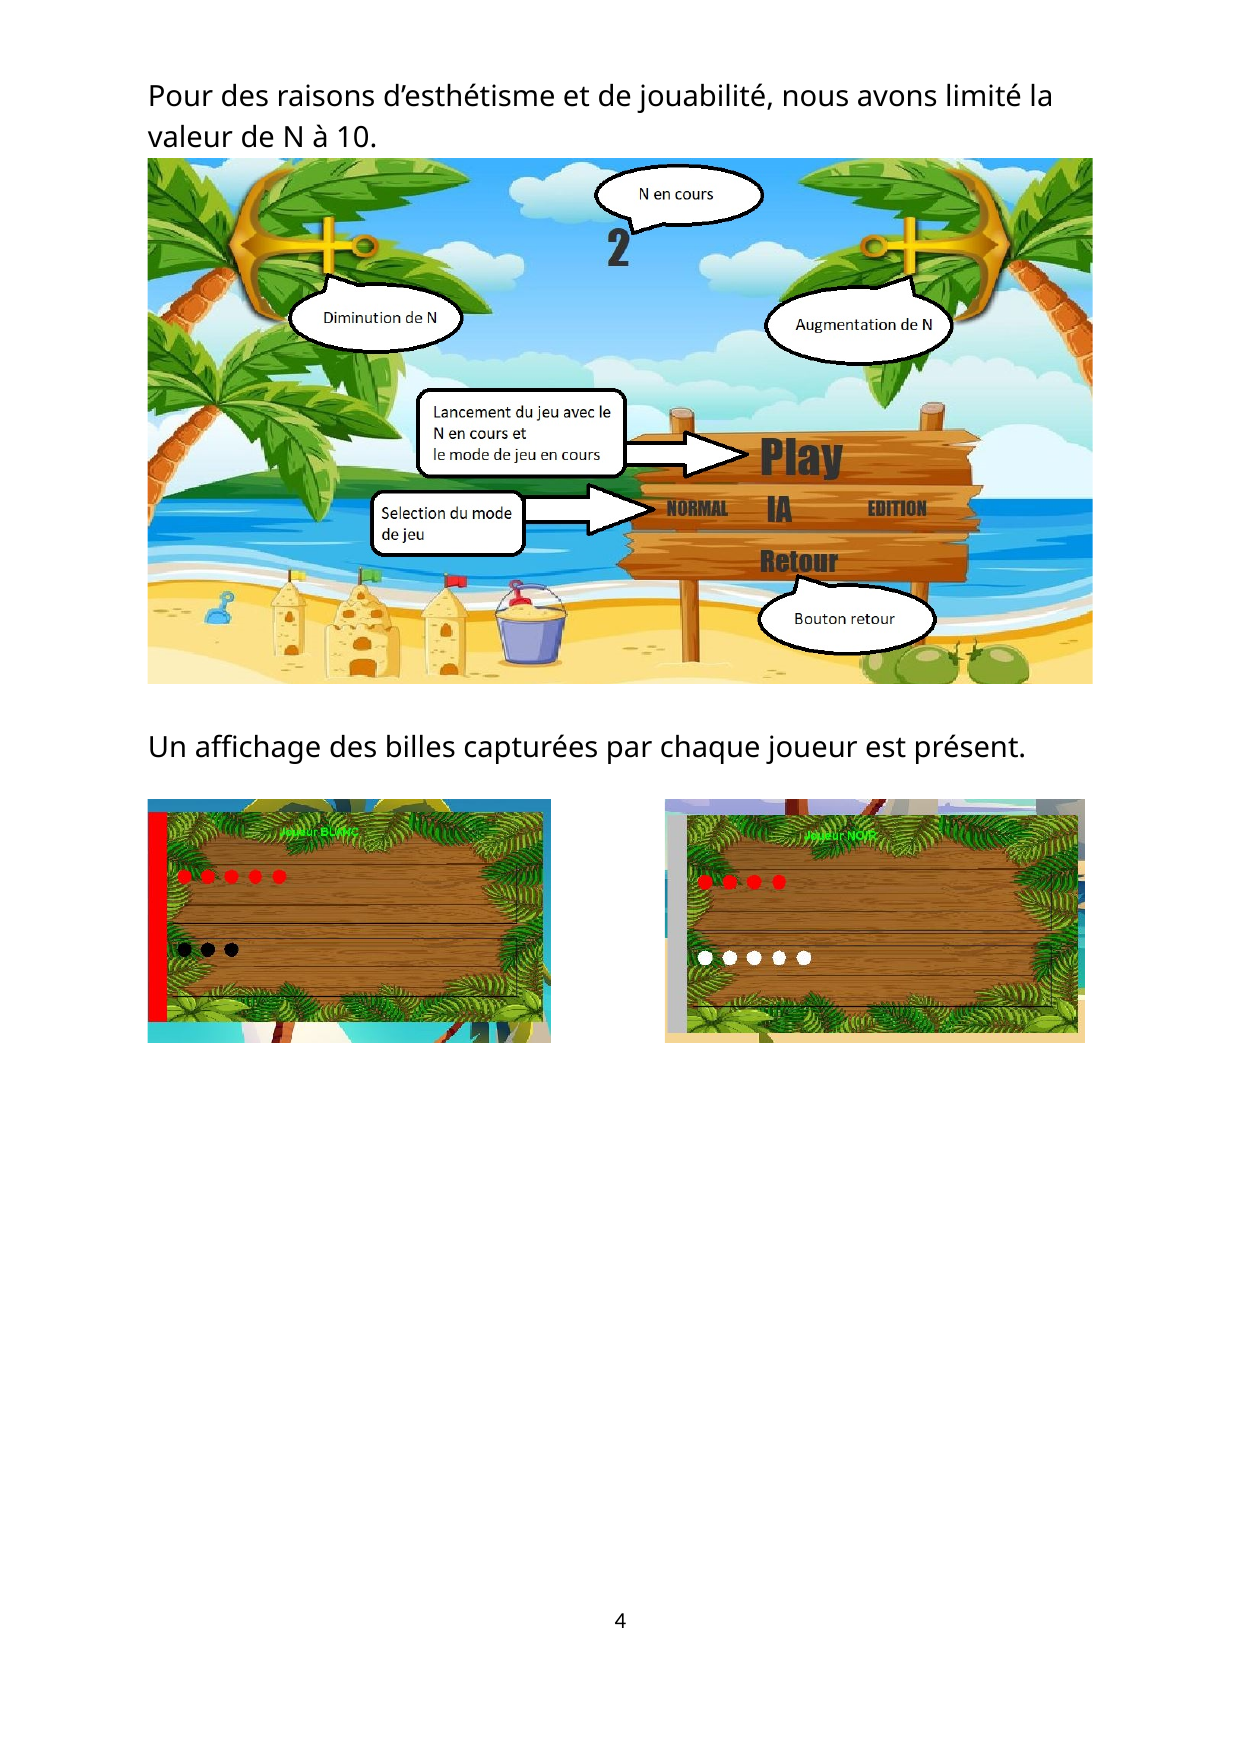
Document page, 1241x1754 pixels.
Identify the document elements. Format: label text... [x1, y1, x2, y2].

text Un affichage des billes capturées par chaque joueur est présent. [148, 726, 1093, 766]
text Pour des raisons d’esthétisme et de jouabilité, nous avons limité la valeur de N à 10. [148, 75, 1093, 156]
